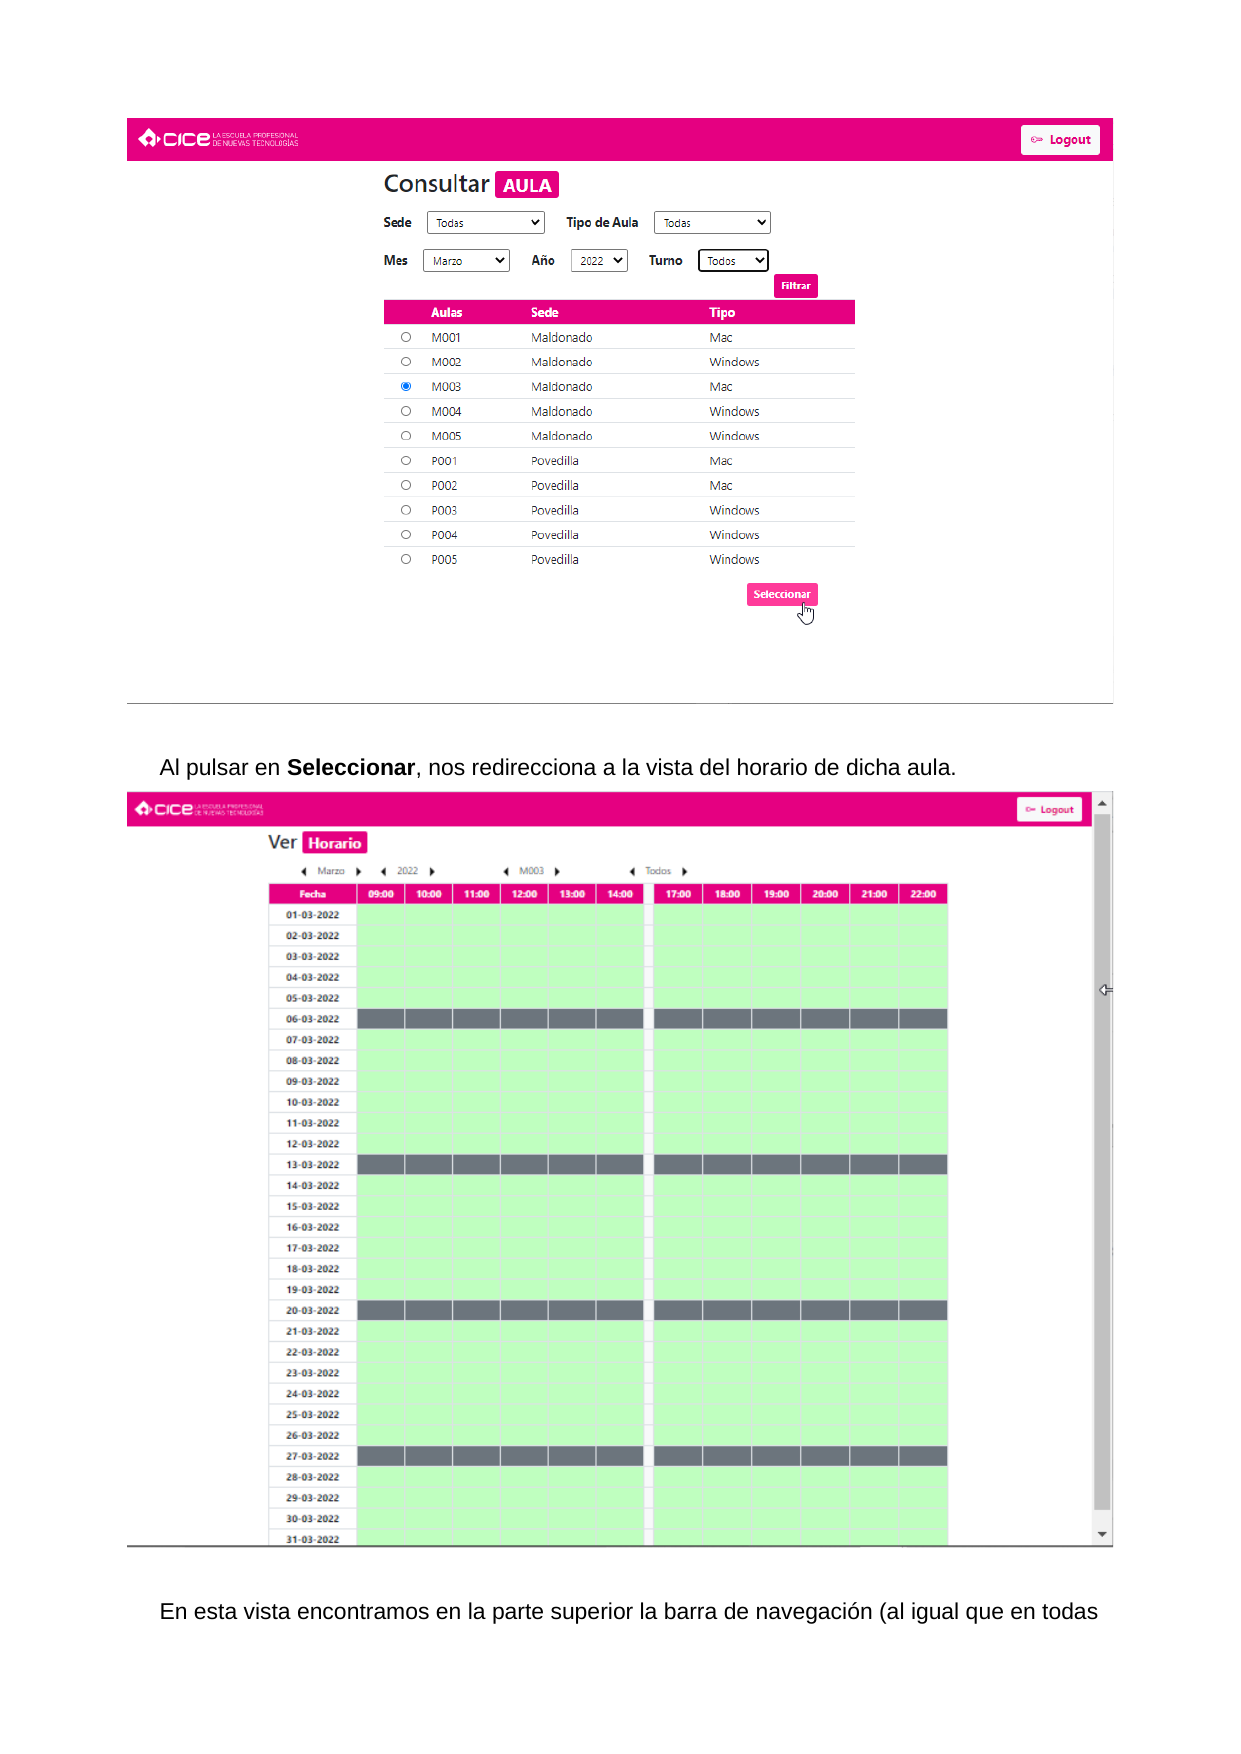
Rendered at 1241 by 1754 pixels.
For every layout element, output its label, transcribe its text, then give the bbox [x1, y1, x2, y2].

text En esta vista encontramos en la parte superior la barra de navegación (al igual que en todas [130, 1598, 1116, 1624]
text Al pulsar en Seleccionar, nos redirecciona a la vista del horario de dicha aula. [130, 753, 1116, 780]
picture [127, 791, 1114, 1548]
picture [127, 118, 1114, 704]
